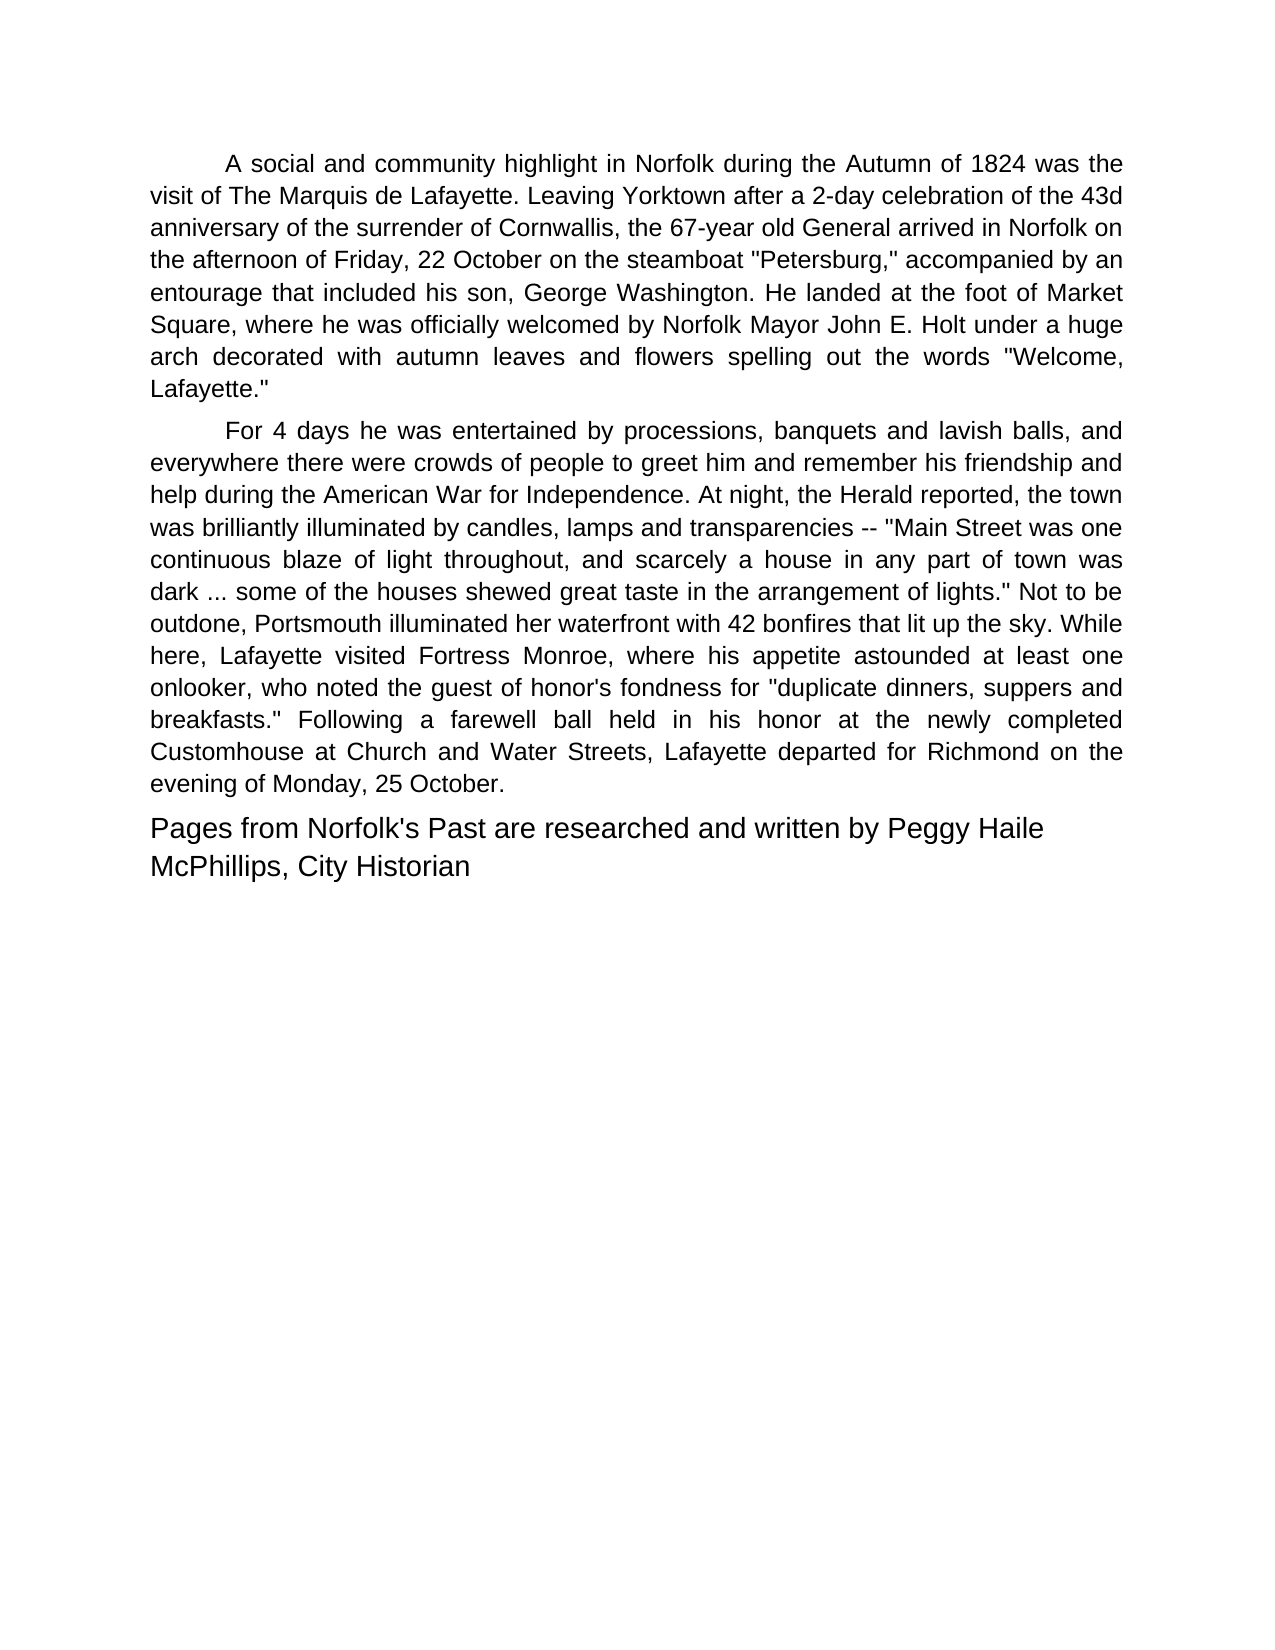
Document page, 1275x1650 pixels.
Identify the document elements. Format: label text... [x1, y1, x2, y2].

text Pages from Norfolk's Past are researched and written by Peggy Haile McPhillips, City Historian [150, 812, 1125, 882]
text A social and community highlight in Norfolk during the Autumn of 1824 was the visit of The Marquis de Lafayette. Leaving Yorktown after a 2-day celebration of the 43d anniversary of the surrender of Cornwallis, the 67-year old General arrived in Norfolk on the afternoon of Friday, 22 October on the steamboat "Petersburg," accompanied by an entourage that included his son, George Washington. He landed at the foot of Market Square, where he was officially welcomed by Norfolk Mayor John E. Holt under a huge arch decorated with autumn leaves and flowers spelling out the words "Welcome, Lafayette." [150, 150, 1125, 402]
text For 4 days he was entertained by processions, banquets and lavish balls, and everywhere there were crowds of people to greet him and remember his friendship and help during the American War for Independence. At night, the Herald reported, the town was brilliantly illuminated by candles, lamps and transparencies -- "Main Street was one continuous blaze of light throughout, and scarcely a house in any part of town was dark ... some of the houses shewed great taste in the arrangement of lights." Not to be outdone, Portsmouth illuminated her waterfront with 42 bonfires that lit up the sky. While here, Lafayette visited Fortress Monroe, where his appetite astounded at least one onlooker, who noted the guest of honor's fondness for "duplicate dinners, suppers and breakfasts." Following a farewell ball held in his honor at the newly completed Customhouse at Church and Water Streets, Lafayette departed for Richmond on the evening of Monday, 25 October. [150, 417, 1125, 798]
